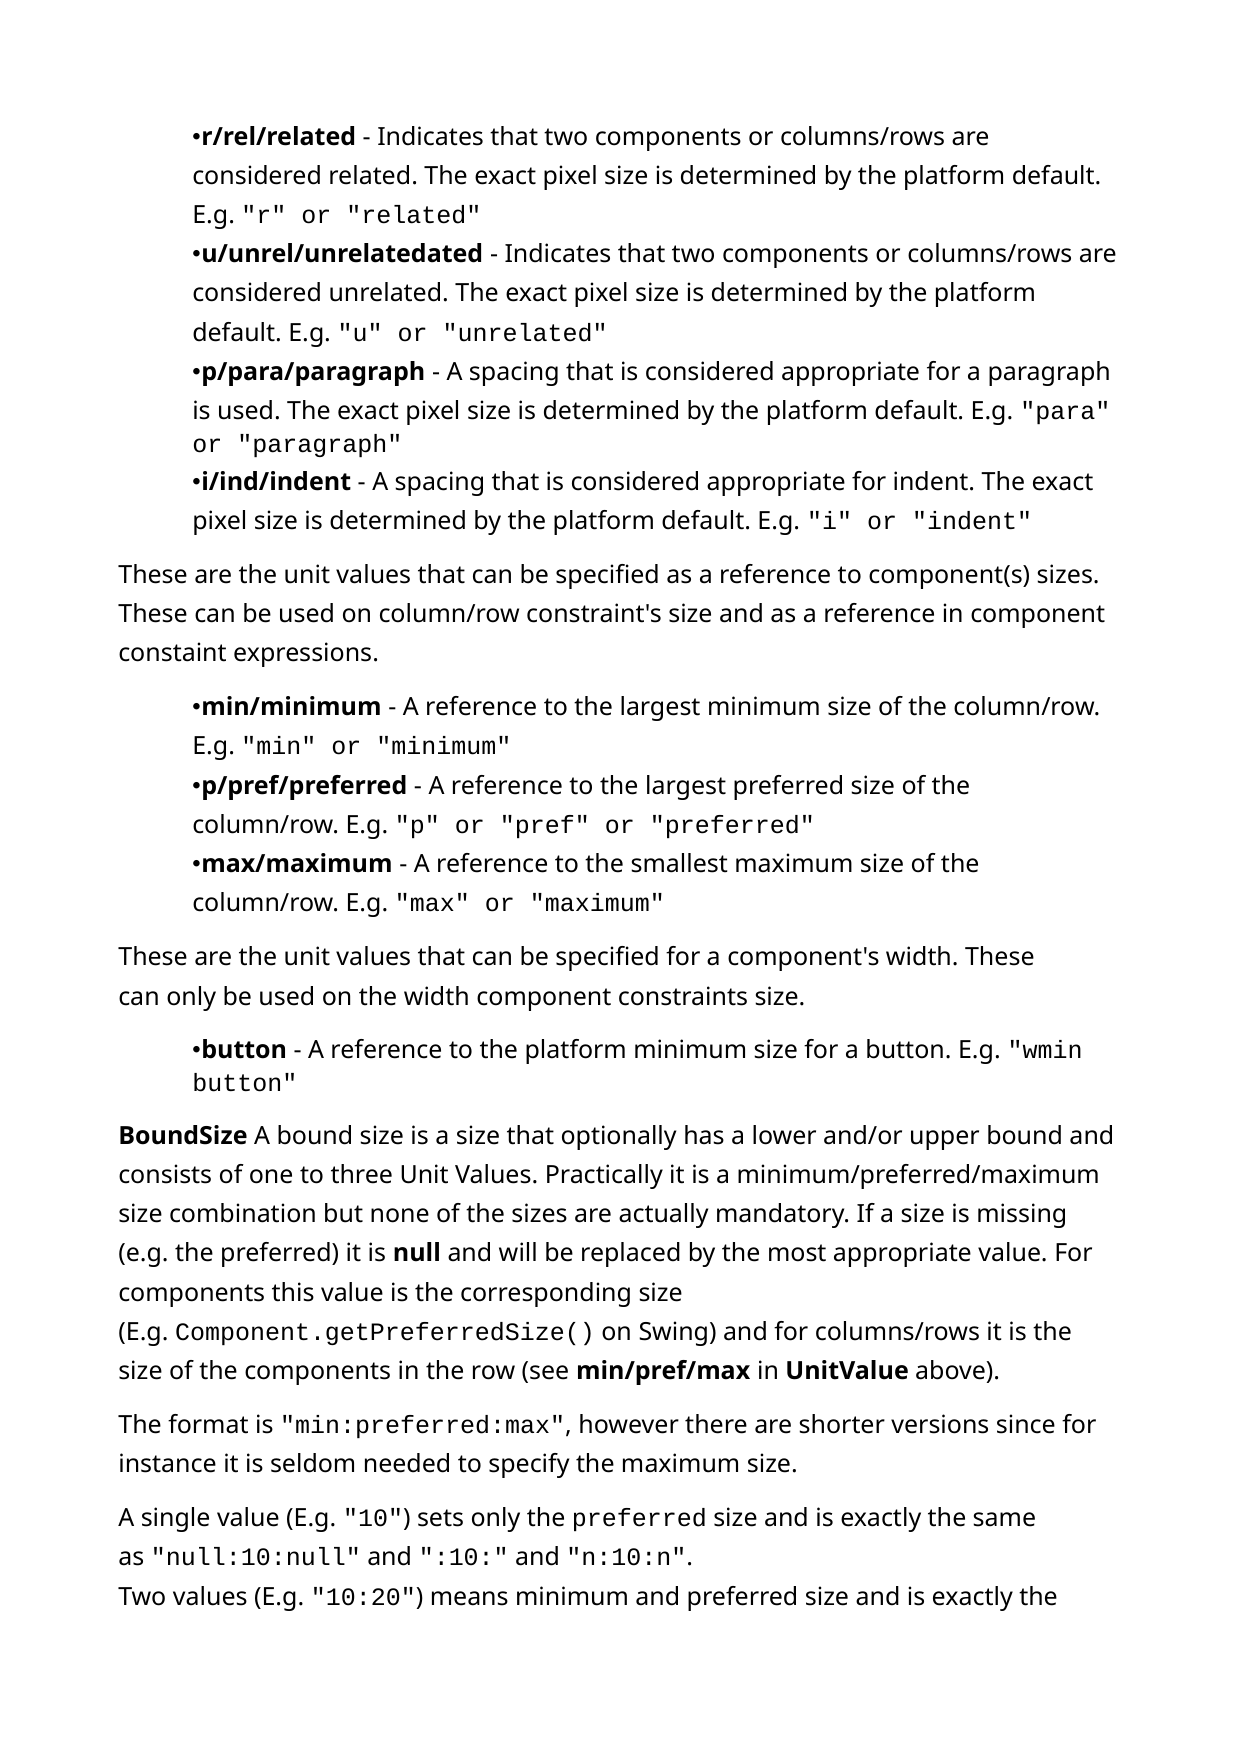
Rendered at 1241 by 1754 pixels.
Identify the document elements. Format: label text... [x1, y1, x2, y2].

text BoundSize A bound size is a size that optionally has a lower and/or upper bound and consists of one to three Unit Values. Practically it is a minimum/preferred/maximum size combination but none of the sizes are actually mandatory. If a size is missing (e.g. the preferred) it is null and will be replaced by the most appropriate value. For components this value is the corresponding size (E.g. Component.getPreferredSize() on Swing) and for columns/rows it is the size of the components in the row (see min/pref/max in UnitValue above). [118, 1117, 1122, 1387]
text These are the unit values that can be specified for a component's width. These can only be used on the width component constraints size. [118, 939, 1122, 1012]
list p/para/paragraph - A spacing that is considered appropriate for a paragraph is used. The exact pixel size is determined by the platform default. E.g. "para" or "paragraph" [118, 353, 1122, 459]
text A single value (E.g. "10") sets only the preferred size and is exactly the same as "null:10:null" and ":10:" and "n:10:n". Two values (E.g. "10:20") means minimum and preferred size and is exactly the [118, 1499, 1122, 1613]
list p/pref/preferred - A reference to the largest preferred size of the column/row. E.g. "p" or "pref" or "preferred" [118, 767, 1122, 841]
text The format is "min:preferred:max", however there are shorter versions since for instance it is seldom needed to specify the maximum size. [118, 1406, 1122, 1480]
list max/maximum - A reference to the smallest maximum size of the column/row. E.g. "max" or "maximum" [118, 846, 1122, 919]
list r/rel/related - Indicates that two components or columns/rows are considered related. The exact pixel size is determined by the platform default. E.g. "r" or "related" [118, 118, 1122, 231]
list button - A reference to the platform minimum size for a button. E.g. "wmin button" [118, 1032, 1122, 1099]
list min/minimum - A reference to the largest minimum size of the column/row. E.g. "min" or "minimum" [118, 689, 1122, 762]
list i/ind/indent - A spacing that is considered appropriate for indent. The exact pixel size is determined by the platform default. E.g. "i" or "indent" [118, 464, 1122, 537]
text These are the unit values that can be specified as a reference to component(s) sizes. These can be used on column/row constraint's size and as a reference in component constaint expressions. [118, 557, 1122, 669]
list u/unrel/unrelatedated - Indicates that two components or columns/rows are considered unrelated. The exact pixel size is determined by the platform default. E.g. "u" or "unrelated" [118, 236, 1122, 348]
